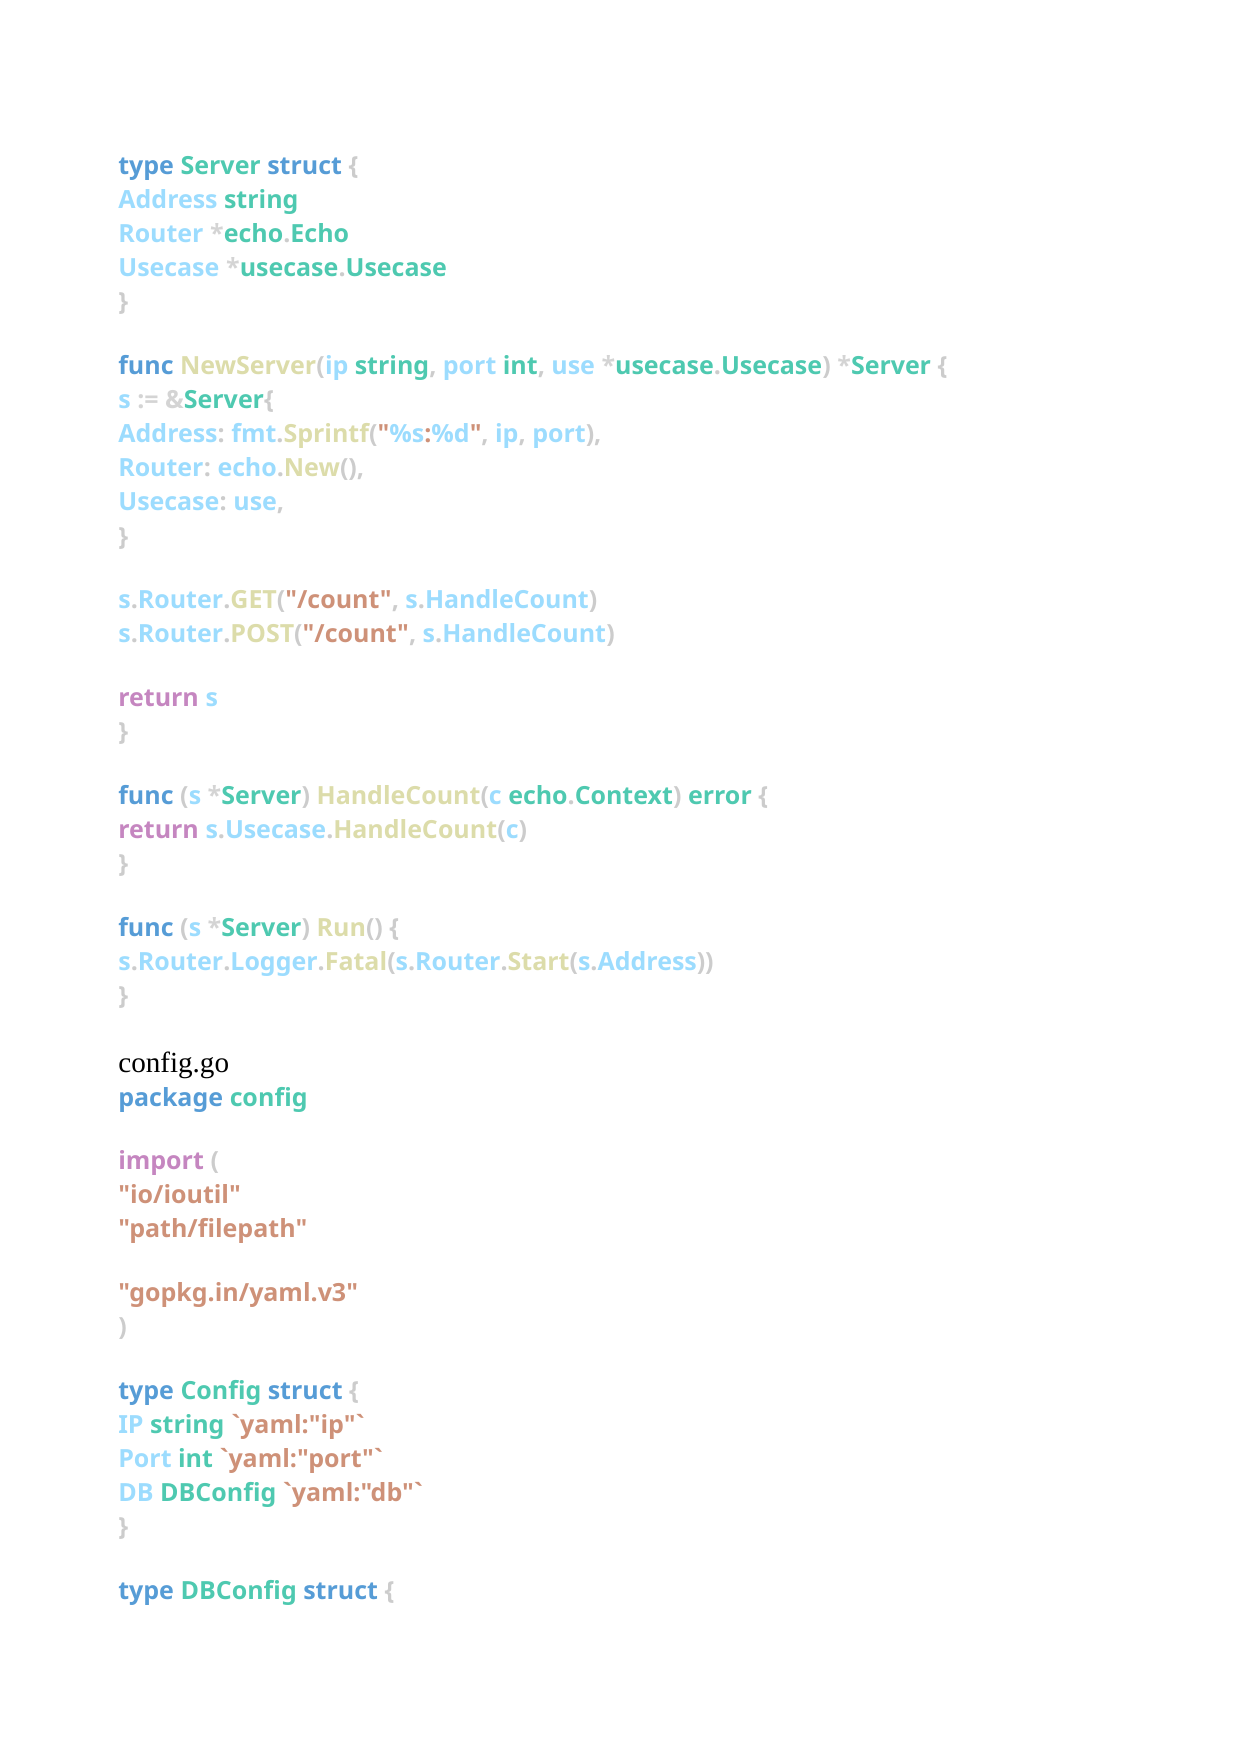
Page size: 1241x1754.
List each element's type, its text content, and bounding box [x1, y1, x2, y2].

text import ( [118, 1143, 1122, 1177]
text type Config struct { [118, 1373, 1122, 1407]
text Router *echo.Echo [118, 216, 1122, 250]
text func (s *Server) Run() { [118, 909, 1122, 943]
text } [118, 714, 1122, 748]
text "path/filepath" [118, 1211, 1122, 1245]
text type DBConfig struct { [118, 1573, 1122, 1607]
text func (s *Server) HandleCount(c echo.Context) error { [118, 777, 1122, 812]
text func NewServer(ip string, port int, use *usecase.Usecase) *Server { [118, 348, 1122, 382]
text } [118, 977, 1122, 1012]
text return s [118, 680, 1122, 714]
text config.go [118, 1046, 1122, 1079]
text type Server struct { [118, 148, 1122, 182]
text Usecase *usecase.Usecase [118, 250, 1122, 284]
text IP string `yaml:"ip"` [118, 1407, 1122, 1441]
text s.Router.Logger.Fatal(s.Router.Start(s.Address)) [118, 943, 1122, 977]
text Address string [118, 182, 1122, 216]
text s := &Server{ [118, 382, 1122, 416]
text } [118, 518, 1122, 552]
text "io/ioutil" [118, 1177, 1122, 1211]
text } [118, 284, 1122, 318]
text s.Router.GET("/count", s.HandleCount) [118, 582, 1122, 616]
text "gopkg.in/yaml.v3" [118, 1275, 1122, 1309]
text return s.Usecase.HandleCount(c) [118, 812, 1122, 846]
text } [118, 846, 1122, 880]
text Router: echo.New(), [118, 450, 1122, 484]
text DB DBConfig `yaml:"db"` [118, 1475, 1122, 1509]
text } [118, 1509, 1122, 1543]
text Address: fmt.Sprintf("%s:%d", ip, port), [118, 416, 1122, 450]
text Usecase: use, [118, 484, 1122, 518]
text s.Router.POST("/count", s.HandleCount) [118, 616, 1122, 650]
text ) [118, 1309, 1122, 1343]
text package config [118, 1079, 1122, 1113]
text Port int `yaml:"port"` [118, 1441, 1122, 1475]
